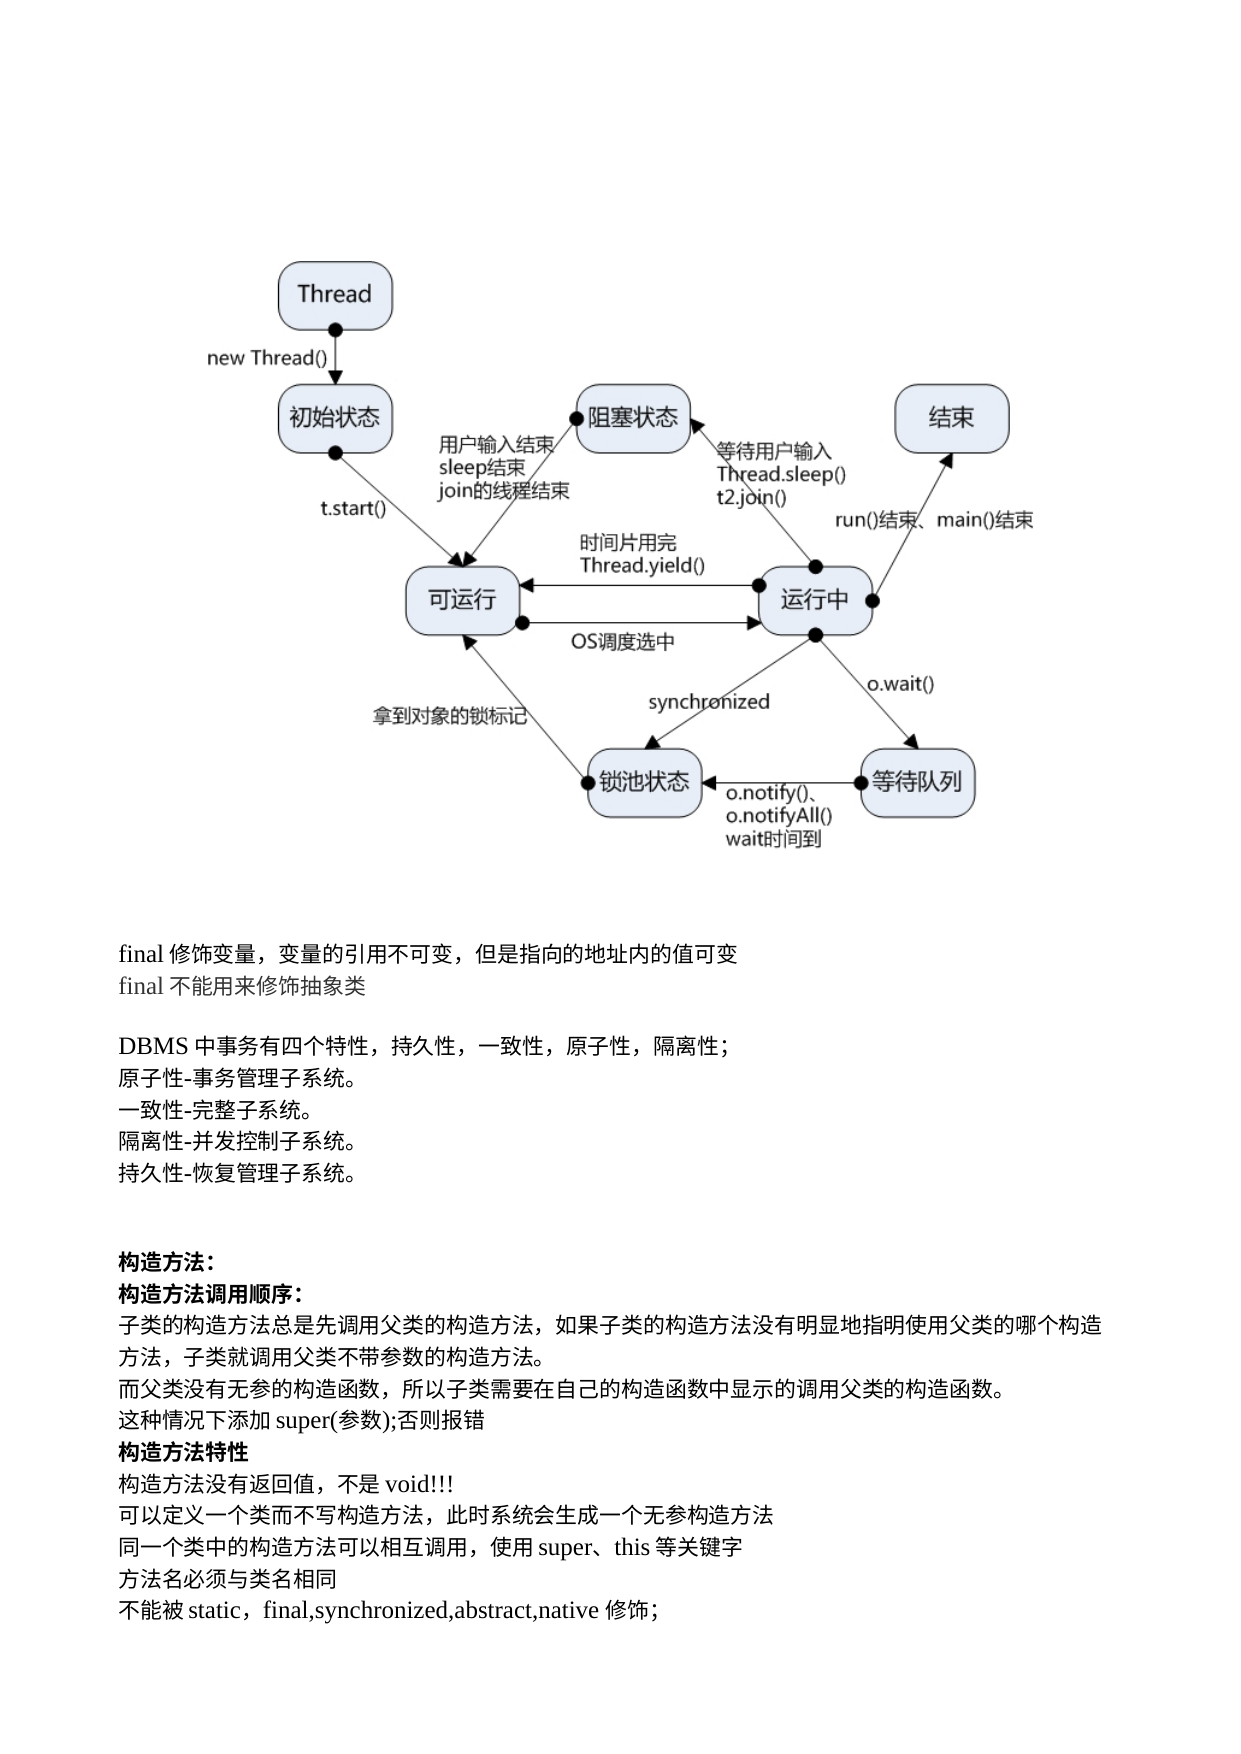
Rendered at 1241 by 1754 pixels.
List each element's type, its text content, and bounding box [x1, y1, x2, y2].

text 隔离性-并发控制子系统。 [118, 1124, 1122, 1156]
text 构造方法： [118, 1245, 1122, 1277]
text 构造方法特性 [118, 1435, 1122, 1467]
text 一致性-完整子系统。 [118, 1093, 1122, 1124]
text 构造方法调用顺序： [118, 1277, 1122, 1308]
picture [207, 261, 1034, 851]
text 持久性-恢复管理子系统。 [118, 1156, 1122, 1188]
text 原子性-事务管理子系统。 [118, 1061, 1122, 1093]
text 构造方法没有返回值，不是void!!! [118, 1467, 1122, 1498]
text 同一个类中的构造方法可以相互调用，使用super、this等关键字 [118, 1530, 1122, 1562]
text 子类的构造方法总是先调用父类的构造方法，如果子类的构造方法没有明显地指明使用父类的哪个构造方法，子类就调用父类不带参数的构造方法。 而父类没有无参的构造函数，所以子类需要在自己的构造函数中显示的调用父类的构造函数。 [118, 1308, 1122, 1403]
text 不能被static，final,synchronized,abstract,native 修饰； [118, 1593, 1122, 1625]
text DBMS中事务有四个特性，持久性，一致性，原子性，隔离性； [118, 1029, 1122, 1061]
text 方法名必须与类名相同 [118, 1562, 1122, 1593]
text 可以定义一个类而不写构造方法，此时系统会生成一个无参构造方法 [118, 1498, 1122, 1530]
text 这种情况下添加super(参数);否则报错 [118, 1403, 1122, 1435]
text final修饰变量，变量的引用不可变，但是指向的地址内的值可变 [118, 937, 1122, 969]
text final不能用来修饰抽象类 [118, 969, 1122, 1001]
